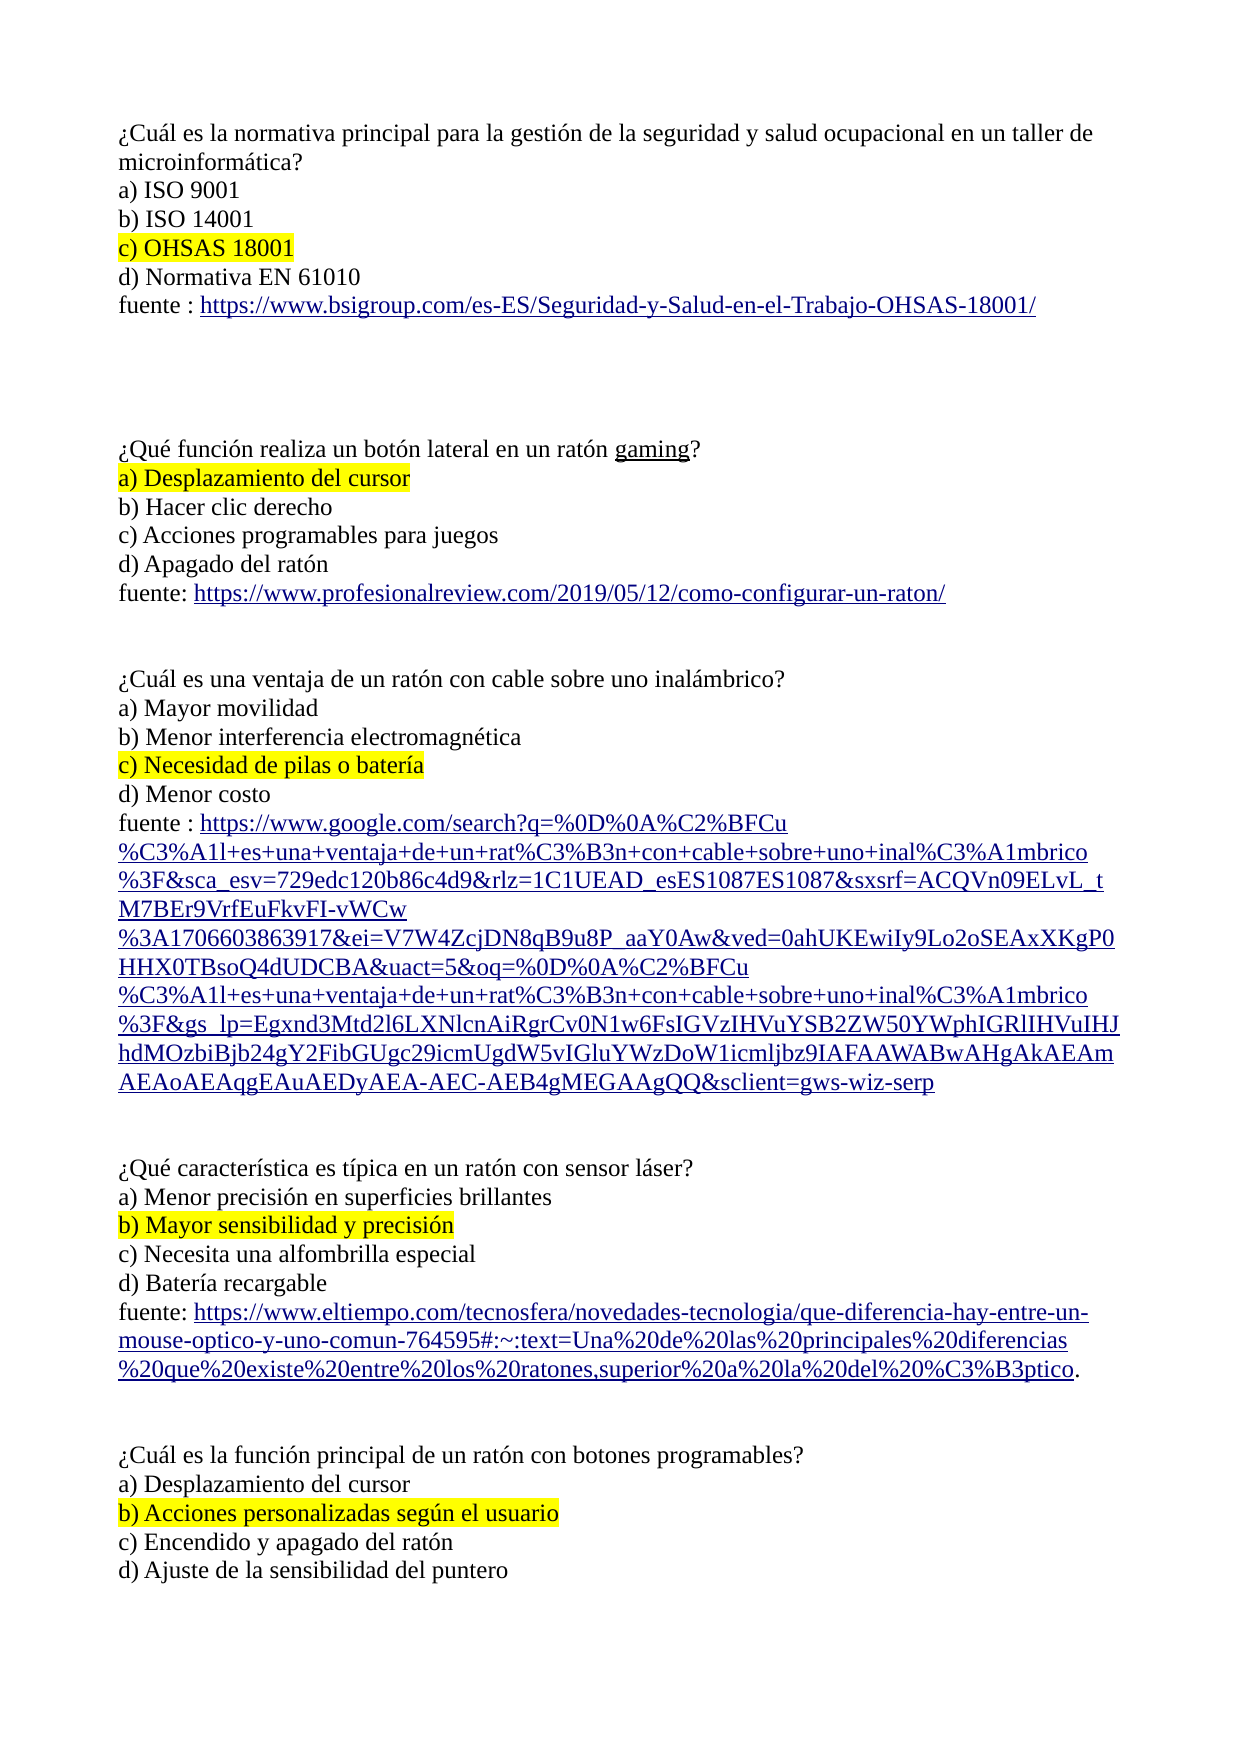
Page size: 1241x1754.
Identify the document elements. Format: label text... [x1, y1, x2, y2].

text ¿Cuál es la normativa principal para la gestión de la seguridad y salud ocupacional en un taller de microinformática? [118, 118, 1122, 176]
text b) ISO 14001 [118, 204, 1122, 233]
text d) Batería recargable [118, 1268, 1122, 1297]
text c) Necesidad de pilas o batería [118, 751, 1122, 779]
text a) Desplazamiento del cursor [118, 463, 1122, 492]
text b) Acciones personalizadas según el usuario [118, 1498, 1122, 1527]
text b) Menor interferencia electromagnética [118, 722, 1122, 751]
text d) Ajuste de la sensibilidad del puntero [118, 1556, 1122, 1584]
text fuente: https://www.profesionalreview.com/2019/05/12/como-configurar-un-raton/ [118, 578, 1122, 607]
text ¿Cuál es la función principal de un ratón con botones programables? [118, 1441, 1122, 1469]
text ¿Qué característica es típica en un ratón con sensor láser? [118, 1153, 1122, 1182]
text d) Normativa EN 61010 [118, 262, 1122, 291]
text d) Menor costo [118, 779, 1122, 808]
text ¿Qué función realiza un botón lateral en un ratón gaming? [118, 434, 1122, 463]
text b) Hacer clic derecho [118, 492, 1122, 521]
text d) Apagado del ratón [118, 549, 1122, 578]
text fuente : https://www.google.com/search?q=%0D%0A%C2%BFCu%C3%A1l+es+una+ventaja+de+un+rat%C3%B3n+con+cable+sobre+uno+inal%C3%A1mbrico%3F&sca_esv=729edc120b86c4d9&rlz=1C1UEAD_esES1087ES1087&sxsrf=ACQVn09ELvL_tM7BEr9VrfEuFkvFI-vWCw%3A1706603863917&ei=V7W4ZcjDN8qB9u8P_aaY0Aw&ved=0ahUKEwiIy9Lo2oSEAxXKgP0HHX0TBsoQ4dUDCBA&uact=5&oq=%0D%0A%C2%BFCu%C3%A1l+es+una+ventaja+de+un+rat%C3%B3n+con+cable+sobre+uno+inal%C3%A1mbrico%3F&gs_lp=Egxnd3Mtd2l6LXNlcnAiRgrCv0N1w6FsIGVzIHVuYSB2ZW50YWphIGRlIHVuIHJhdMOzbiBjb24gY2FibGUgc29icmUgdW5vIGluYWzDoW1icmljbz9IAFAAWABwAHgAkAEAmAEAoAEAqgEAuAEDyAEA-AEC-AEB4gMEGAAgQQ&sclient=gws-wiz-serp [118, 808, 1122, 1096]
text a) Desplazamiento del cursor [118, 1469, 1122, 1498]
text fuente: https://www.eltiempo.com/tecnosfera/novedades-tecnologia/que-diferencia-hay-entre-un-mouse-optico-y-uno-comun-764595#:~:text=Una%20de%20las%20principales%20diferencias%20que%20existe%20entre%20los%20ratones,superior%20a%20la%20del%20%C3%B3ptico. [118, 1297, 1122, 1383]
text c) Necesita una alfombrilla especial [118, 1239, 1122, 1268]
text a) Mayor movilidad [118, 693, 1122, 722]
text c) OHSAS 18001 [118, 233, 1122, 262]
text a) Menor precisión en superficies brillantes [118, 1182, 1122, 1211]
text a) ISO 9001 [118, 176, 1122, 204]
text ¿Cuál es una ventaja de un ratón con cable sobre uno inalámbrico? [118, 664, 1122, 693]
text fuente : https://www.bsigroup.com/es-ES/Seguridad-y-Salud-en-el-Trabajo-OHSAS-18001/ [118, 291, 1122, 319]
text c) Acciones programables para juegos [118, 521, 1122, 549]
text c) Encendido y apagado del ratón [118, 1527, 1122, 1556]
text b) Mayor sensibilidad y precisión [118, 1211, 1122, 1239]
